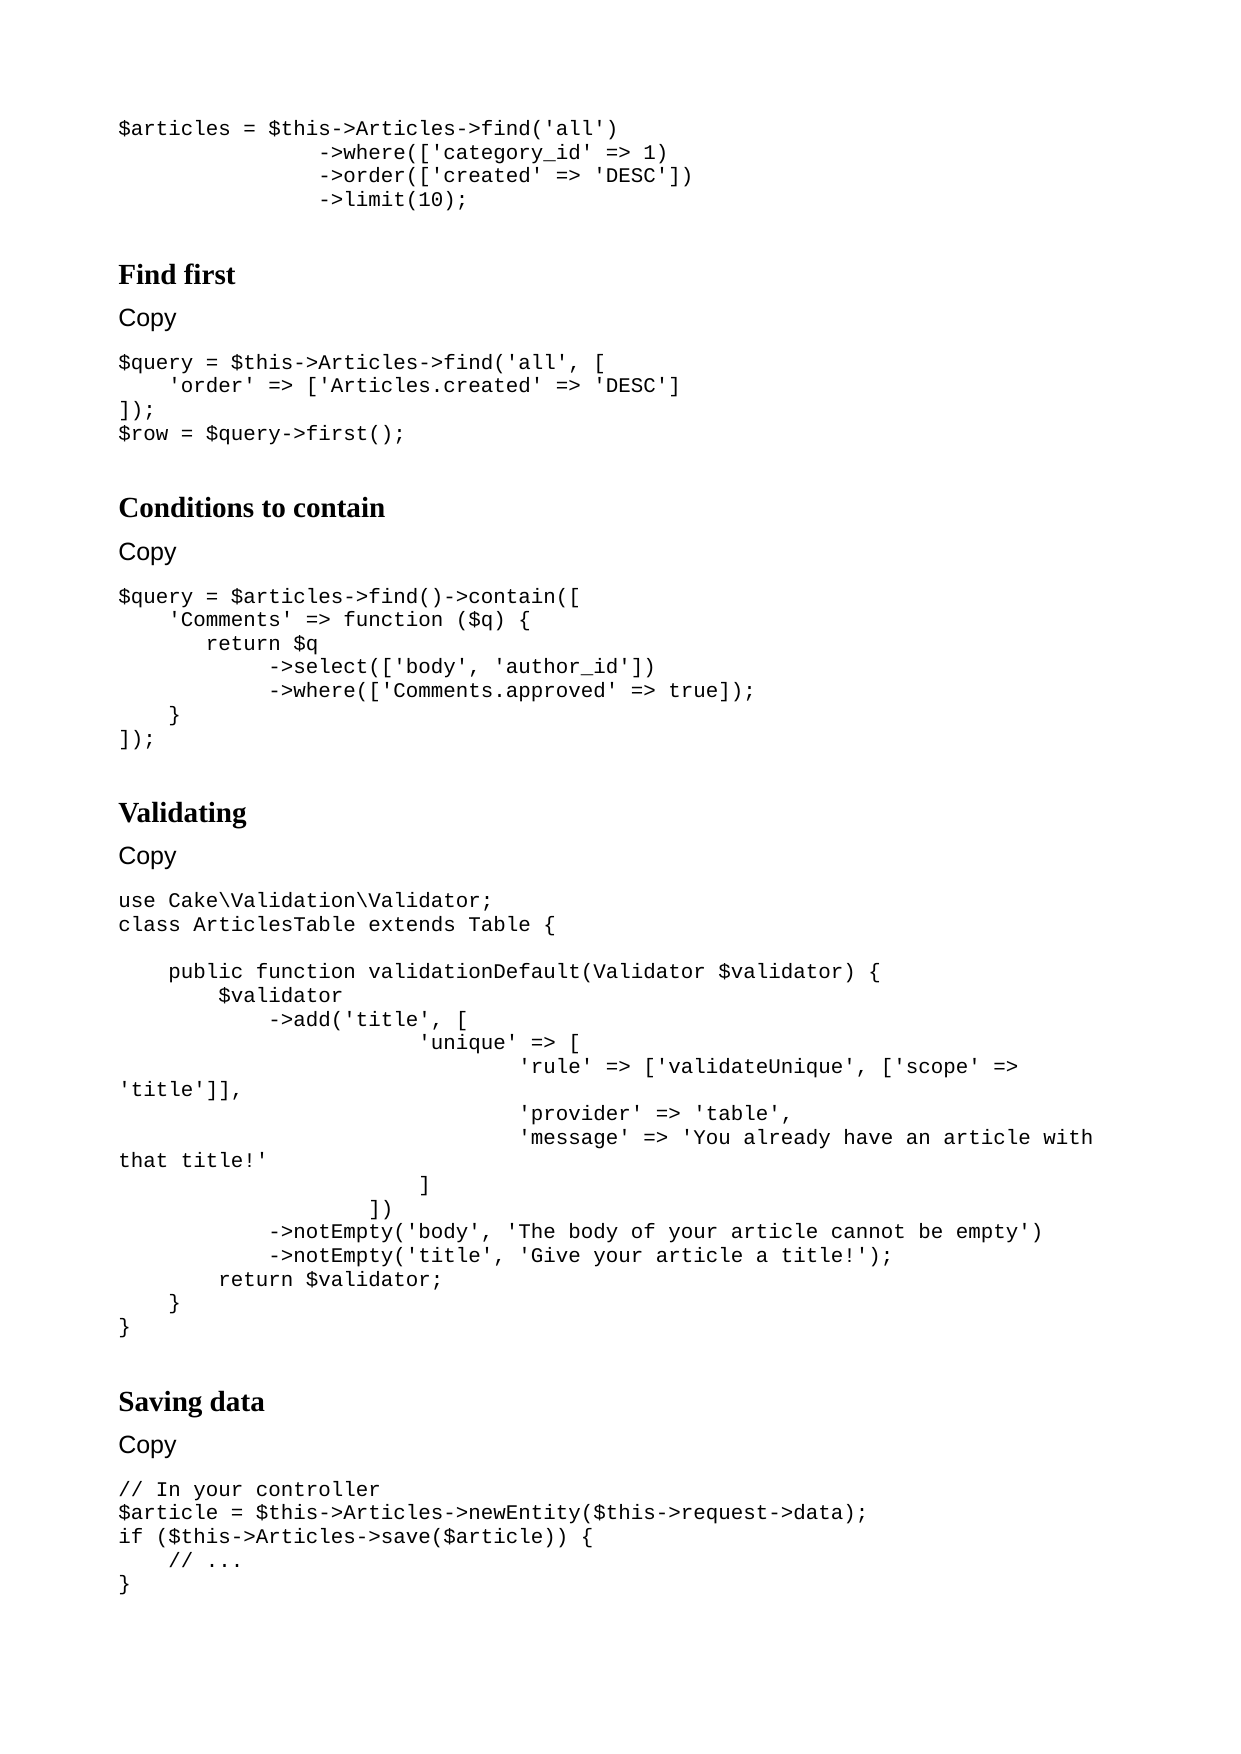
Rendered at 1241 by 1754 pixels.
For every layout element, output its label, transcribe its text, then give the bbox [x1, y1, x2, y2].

text ->notEmpty('body', 'The body of your article cannot be empty') [118, 1221, 1122, 1245]
text } [118, 1316, 1122, 1339]
text ->order(['created' => 'DESC']) [118, 165, 1122, 189]
text ->notEmpty('title', 'Give your article a title!'); [118, 1245, 1122, 1269]
text return $q [118, 633, 1122, 657]
text if ($this->Articles->save($article)) { [118, 1526, 1122, 1550]
text ->select(['body', 'author_id']) [118, 657, 1122, 680]
text } [118, 1573, 1122, 1597]
text 'unique' => [ [118, 1032, 1122, 1056]
text ->where(['Comments.approved' => true]); [118, 680, 1122, 704]
text Copy [118, 537, 1122, 565]
text } [118, 704, 1122, 727]
text return $validator; [118, 1269, 1122, 1292]
text ->limit(10); [118, 189, 1122, 213]
subtitle Saving data [118, 1384, 1122, 1417]
text 'Comments' => function ($q) { [118, 609, 1122, 633]
text 'order' => ['Articles.created' => 'DESC'] [118, 376, 1122, 399]
text class ArticlesTable extends Table { [118, 914, 1122, 938]
text $query = $articles->find()->contain([ [118, 586, 1122, 609]
subtitle Conditions to contain [118, 491, 1122, 524]
subtitle Find first [118, 257, 1122, 290]
text Copy [118, 303, 1122, 332]
text ]) [118, 1198, 1122, 1221]
text // In your controller [118, 1479, 1122, 1502]
text public function validationDefault(Validator $validator) { [118, 961, 1122, 985]
text $article = $this->Articles->newEntity($this->request->data); [118, 1502, 1122, 1526]
text ] [118, 1174, 1122, 1198]
text use Cake\Validation\Validator; [118, 890, 1122, 914]
text Copy [118, 1430, 1122, 1458]
text $row = $query->first(); [118, 423, 1122, 446]
text $query = $this->Articles->find('all', [ [118, 352, 1122, 376]
text $articles = $this->Articles->find('all') [118, 118, 1122, 142]
text // ... [118, 1550, 1122, 1573]
text 'message' => 'You already have an article with that title!' [118, 1127, 1122, 1174]
text $validator [118, 985, 1122, 1008]
text ]); [118, 399, 1122, 423]
text 'provider' => 'table', [118, 1103, 1122, 1127]
text 'rule' => ['validateUnique', ['scope' => 'title']], [118, 1056, 1122, 1103]
text } [118, 1292, 1122, 1316]
text Copy [118, 841, 1122, 870]
text ->add('title', [ [118, 1008, 1122, 1032]
text ->where(['category_id' => 1) [118, 142, 1122, 165]
text ]); [118, 727, 1122, 751]
subtitle Validating [118, 795, 1122, 829]
